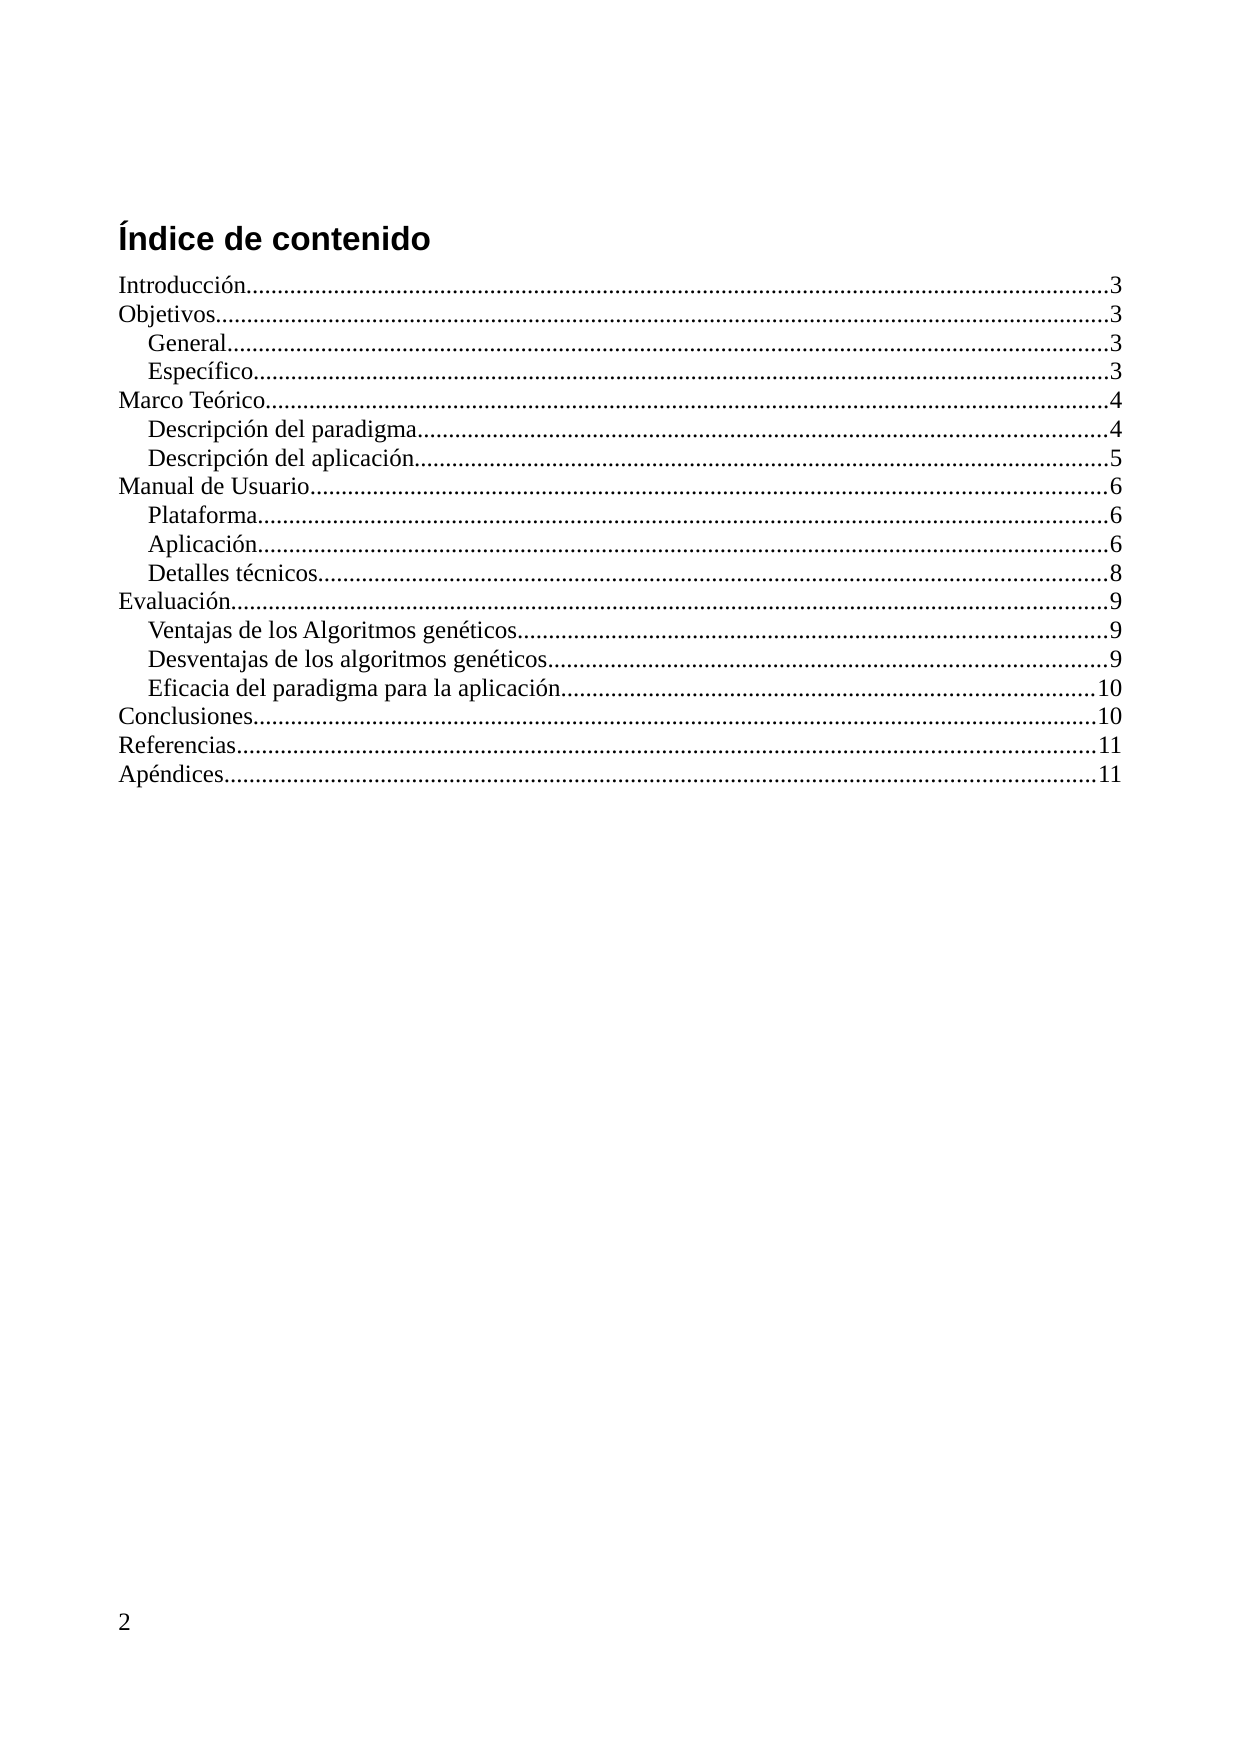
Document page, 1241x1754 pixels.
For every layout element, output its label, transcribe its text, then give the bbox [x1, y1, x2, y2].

text Manual de Usuario 6 [118, 471, 1122, 500]
subtitle Índice de contenido [118, 219, 1122, 258]
text Detalles técnicos 8 [148, 558, 1122, 586]
text Específico 3 [148, 356, 1122, 385]
text Referencias 11 [118, 730, 1122, 759]
text Eficacia del paradigma para la aplicación 10 [148, 673, 1122, 701]
text Aplicación 6 [148, 529, 1122, 558]
text Descripción del paradigma 4 [148, 414, 1122, 443]
text General 3 [148, 328, 1122, 356]
text Plataforma 6 [148, 500, 1122, 529]
text Descripción del aplicación 5 [148, 443, 1122, 471]
text Evaluación 9 [118, 586, 1122, 615]
text Apéndices 11 [118, 759, 1122, 788]
text Ventajas de los Algoritmos genéticos 9 [148, 615, 1122, 644]
text Marco Teórico 4 [118, 385, 1122, 414]
text Desventajas de los algoritmos genéticos 9 [148, 644, 1122, 673]
text Objetivos 3 [118, 299, 1122, 328]
text Conclusiones 10 [118, 701, 1122, 730]
text Introducción 3 [118, 270, 1122, 299]
